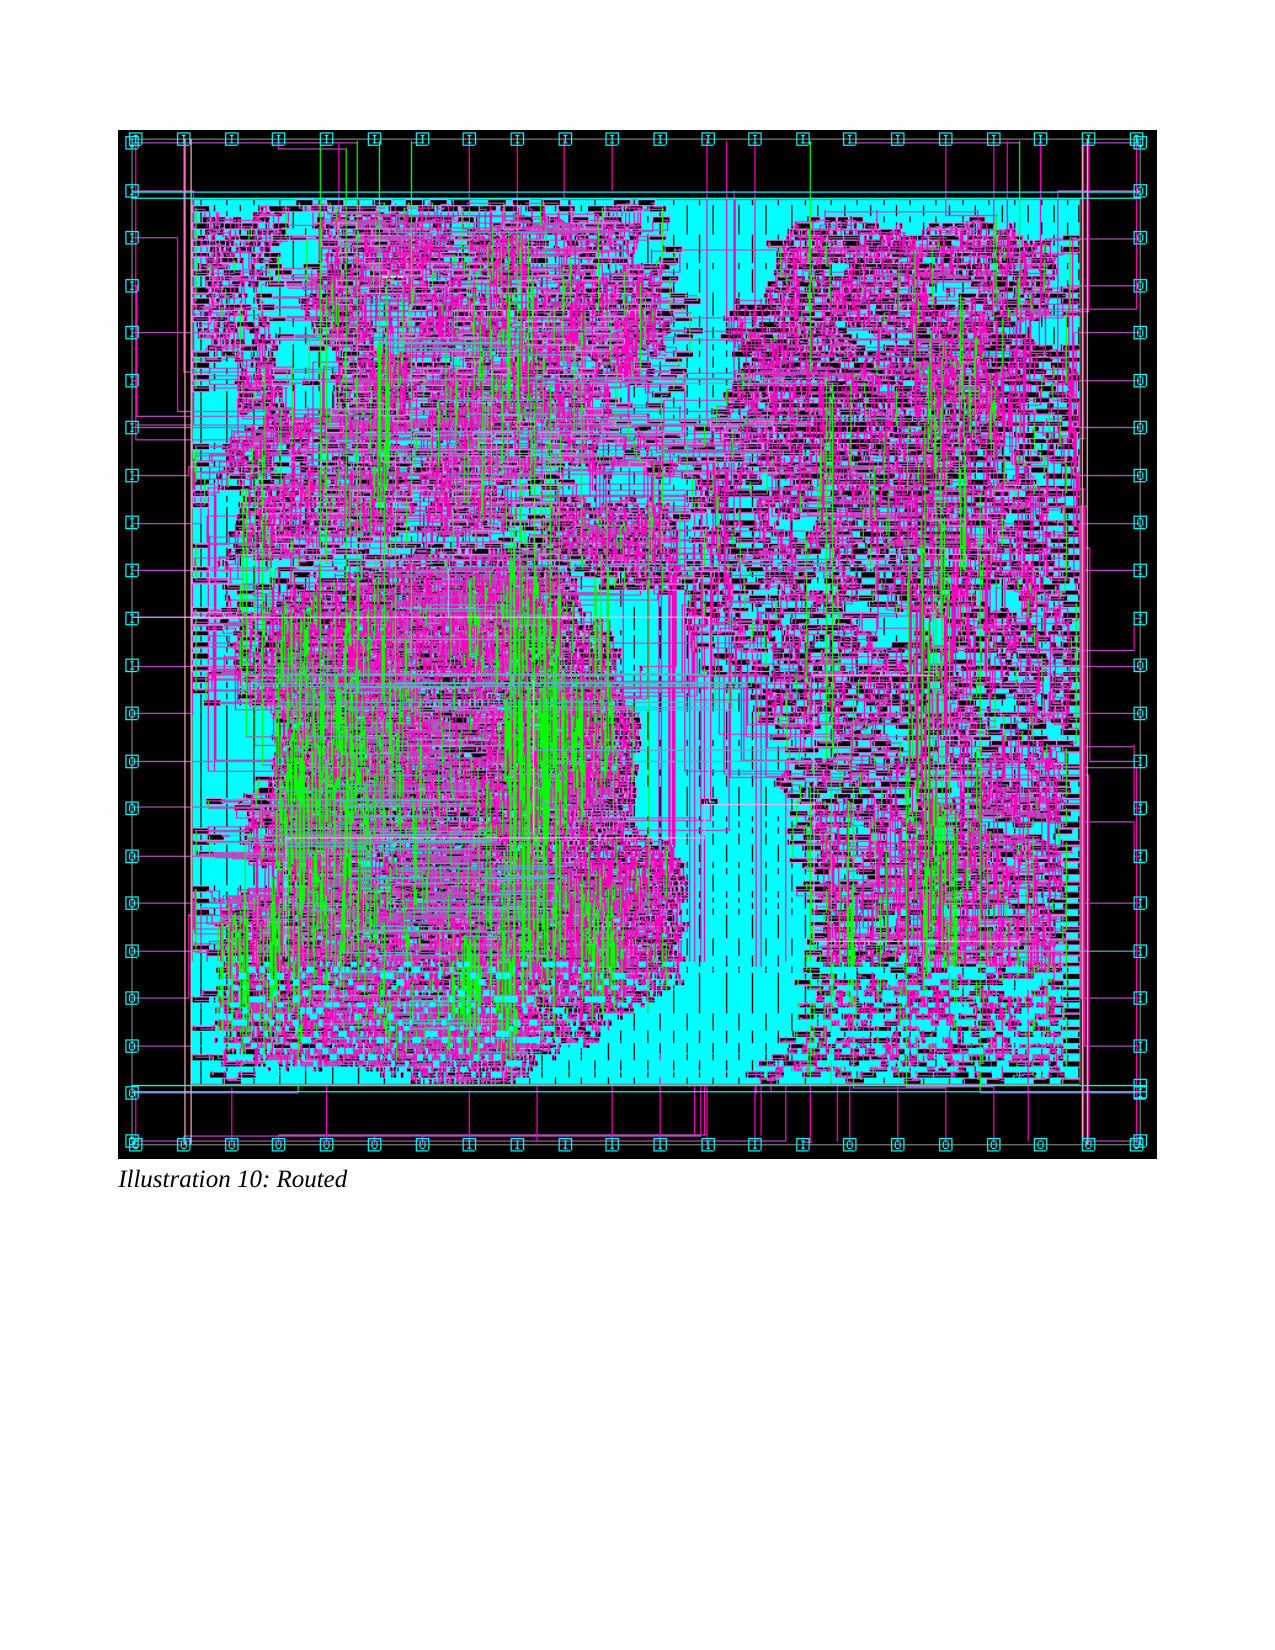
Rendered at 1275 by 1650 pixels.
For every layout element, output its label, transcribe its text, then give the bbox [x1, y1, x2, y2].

text Illustration 10: Routed [118, 1159, 1157, 1192]
picture [118, 130, 1157, 1159]
